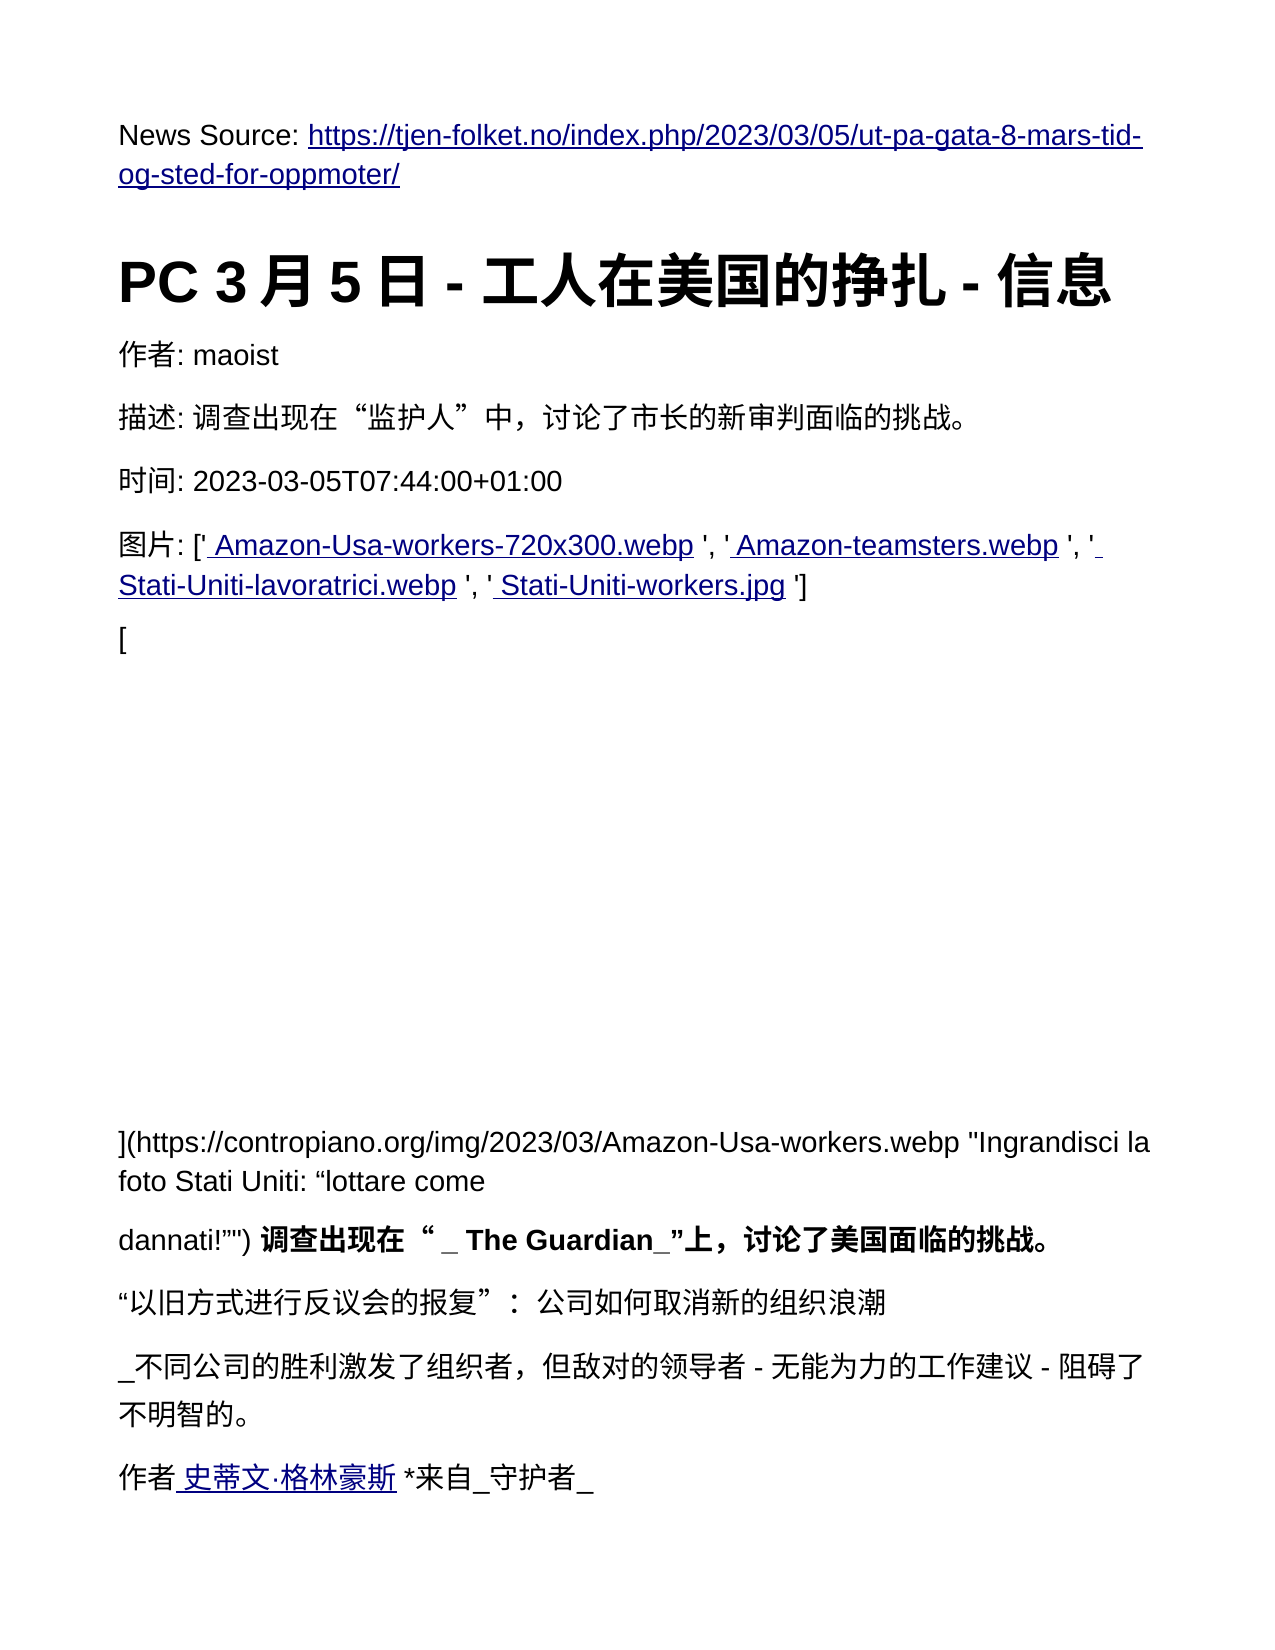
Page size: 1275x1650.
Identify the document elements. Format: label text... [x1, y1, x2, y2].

text “以旧方式进行反议会的报复”：公司如何取消新的组织浪潮 [118, 1280, 1157, 1322]
text 图片: [' Amazon-Usa-workers-720x300.webp ', ' Amazon-teamsters.webp ', ' Stati-Uniti-lavoratrici.webp ', ' Stati-Uniti-workers.jpg '] [118, 521, 1157, 602]
subtitle PC 3月5日 - 工人在美国的挣扎 - 信息 [118, 235, 1157, 319]
text 描述: 调查出现在“监护人”中，讨论了市长的新审判面临的挑战。 [118, 395, 1157, 437]
text 作者: maoist [118, 332, 1157, 374]
text _不同公司的胜利激发了组织者，但敌对的领导者 - 无能为力的工作建议 - 阻碍了不明智的。 [118, 1343, 1157, 1434]
text 时间: 2023-03-05T07:44:00+01:00 [118, 458, 1157, 500]
text [ ](https://contropiano.org/img/2023/03/Amazon-Usa-workers.webp "Ingrandisci la foto Stati Uniti: “lottare come [118, 622, 1157, 1197]
text 作者 史蒂文·格林豪斯 *来自_守护者_ [118, 1455, 1157, 1497]
text News Source: https://tjen-folket.no/index.php/2023/03/05/ut-pa-gata-8-mars-tid-og-sted-for-oppmoter/ [118, 118, 1157, 190]
text dannati!”") 调查出现在“ _ The Guardian_”上，讨论了美国面临的挑战。 [118, 1217, 1157, 1259]
